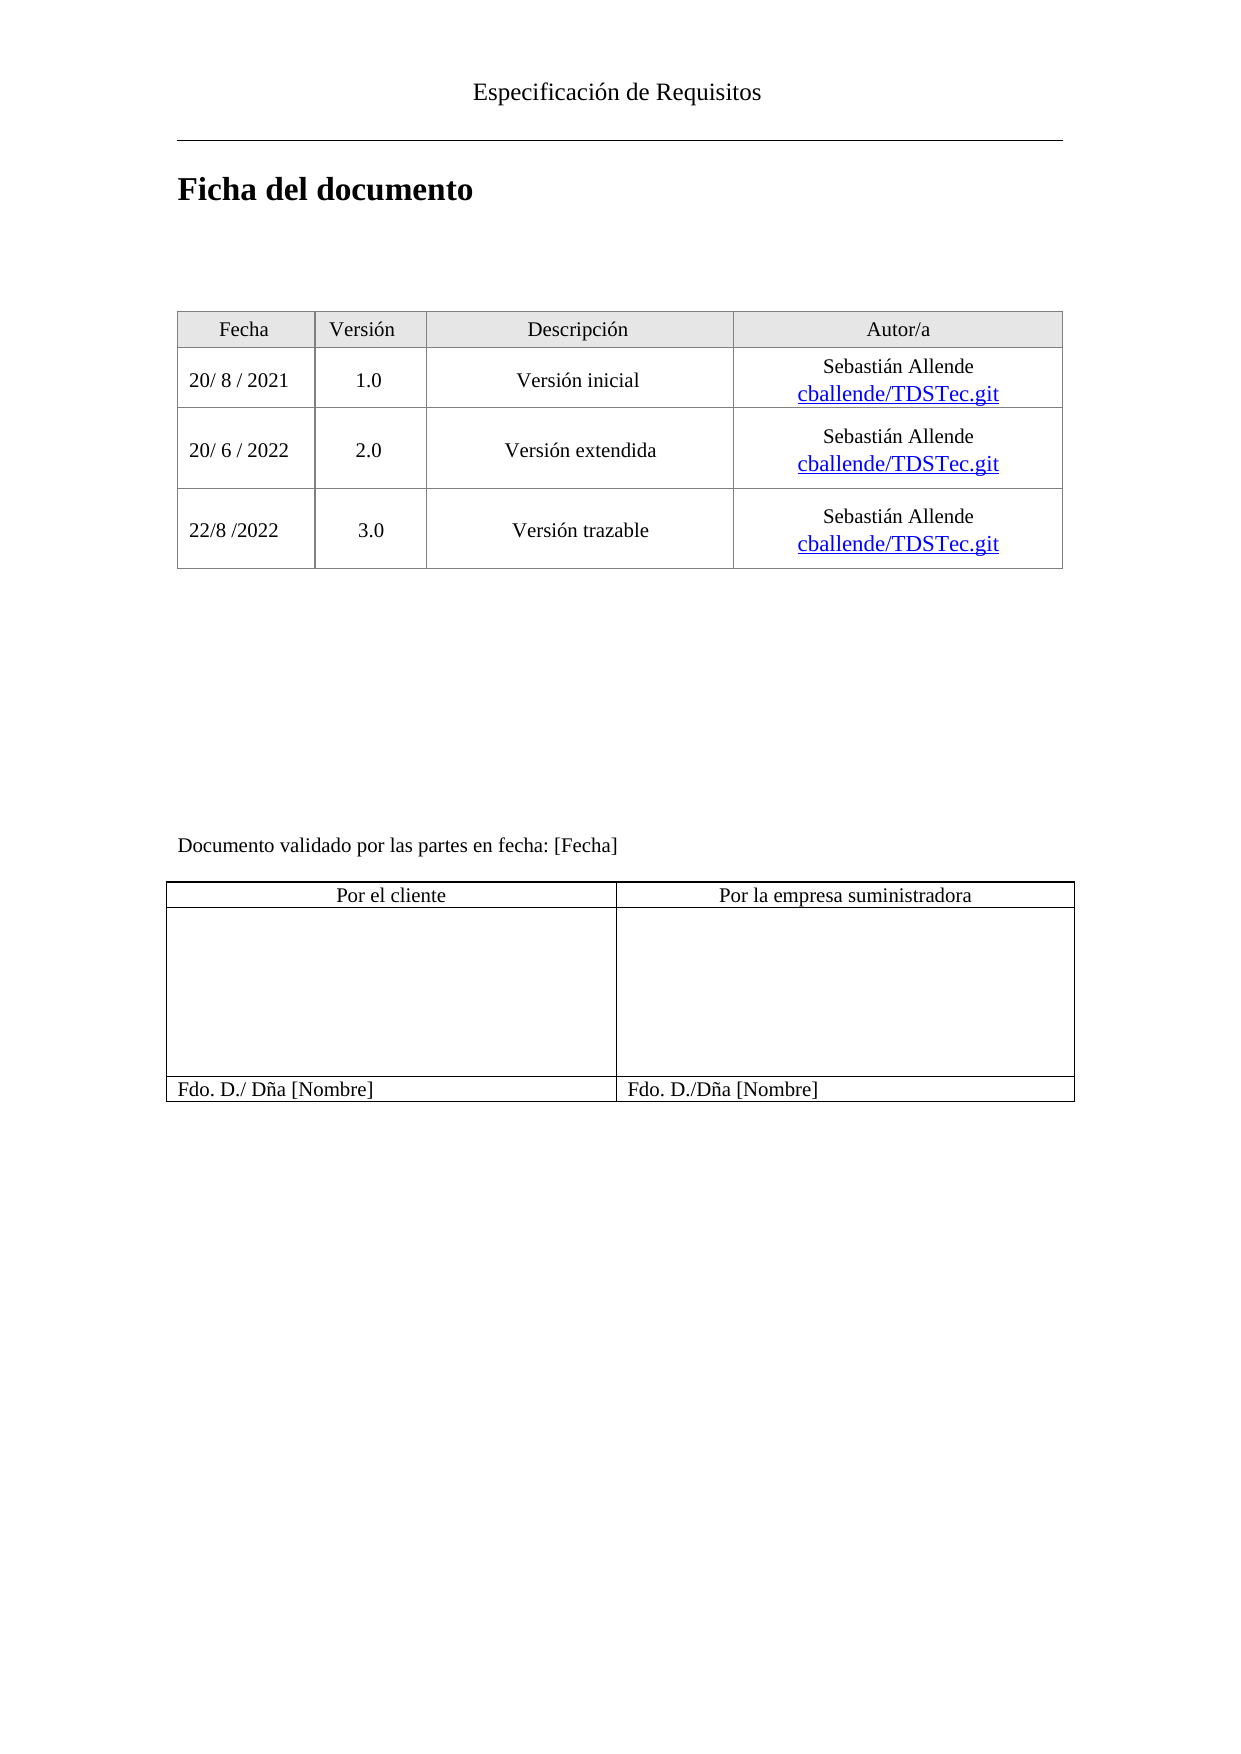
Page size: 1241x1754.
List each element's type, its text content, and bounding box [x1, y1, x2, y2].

table_header Fecha [178, 312, 314, 347]
table_cell Sebastián Allende cballende/TDSTec.git [734, 408, 1062, 487]
table_cell 22/8 /2022 [178, 489, 314, 568]
table_cell 20/ 6 / 2022 [178, 408, 314, 487]
table_cell [167, 908, 616, 1076]
table_cell Versión extendida [427, 408, 733, 487]
table_cell Sebastián Allende cballende/TDSTec.git [734, 348, 1062, 407]
text Documento validado por las partes en fecha: [Fecha] [177, 833, 1063, 857]
text Ficha del documento [177, 170, 1063, 208]
table_header Autor/a [734, 312, 1062, 347]
table_cell 20/ 8 / 2021 [178, 348, 314, 407]
table_cell [617, 908, 1074, 1076]
table_cell Versión inicial [427, 348, 733, 407]
table_header Por la empresa suministradora [617, 883, 1074, 907]
table_cell 1.0 [316, 348, 426, 407]
table_cell Fdo. D./ Dña [Nombre] [167, 1077, 616, 1101]
table_cell Versión trazable [427, 489, 733, 568]
table_cell Fdo. D./Dña [Nombre] [617, 1077, 1074, 1101]
table_header Descripción [427, 312, 733, 347]
table_header Por el cliente [167, 883, 616, 907]
table_cell Sebastián Allende cballende/TDSTec.git [734, 489, 1062, 568]
table_cell 3.0 [316, 489, 426, 568]
table_cell 2.0 [316, 408, 426, 487]
table_header Versión [316, 312, 426, 347]
